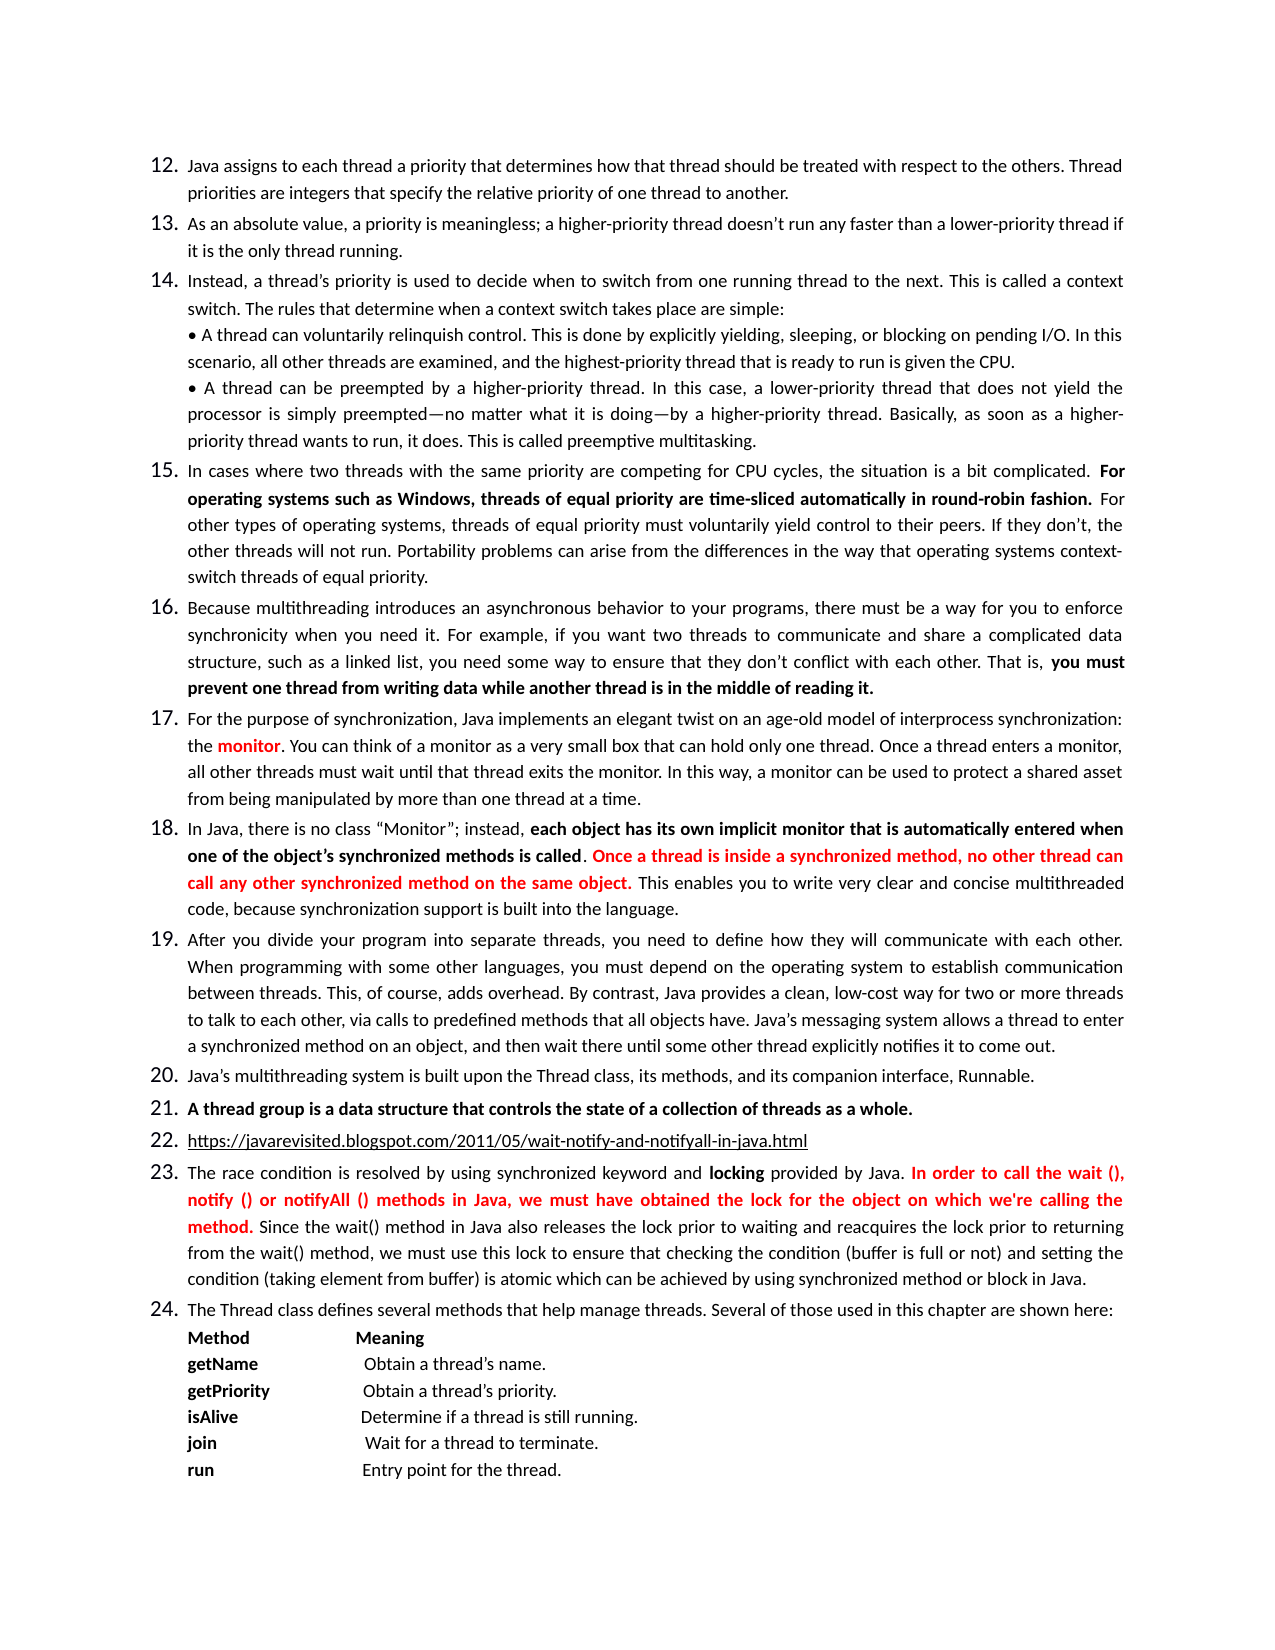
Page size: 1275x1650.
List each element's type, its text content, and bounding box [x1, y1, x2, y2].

list getPriority Obtain a thread’s priority. [150, 1379, 1125, 1402]
list For the purpose of synchronization, Java implements an elegant twist on an age-old model of interprocess synchronization: the monitor. You can think of a monitor as a very small box that can hold only one thread. Once a thread enters a monitor, all other threads must wait until that thread exits the monitor. In this way, a monitor can be used to protect a shared asset from being manipulated by more than one thread at a time. [150, 703, 1125, 810]
list Instead, a thread’s priority is used to decide when to switch from one running thread to the next. This is called a context switch. The rules that determine when a context switch takes place are simple: [150, 266, 1125, 320]
list The Thread class defines several methods that help manage threads. Several of those used in this chapter are shown here: [150, 1294, 1125, 1322]
list In Java, there is no class “Monitor”; instead, each object has its own implicit monitor that is automatically entered when one of the object’s synchronized methods is called. Once a thread is inside a synchronized method, no other thread can call any other synchronized method on the same object. This enables you to write very clear and concise multithreaded code, because synchronization support is built into the language. [150, 813, 1125, 920]
list As an absolute value, a priority is meaningless; a higher-priority thread doesn’t run any faster than a lower-priority thread if it is the only thread running. [150, 208, 1125, 262]
list getName Obtain a thread’s name. [150, 1352, 1125, 1375]
list isAlive Determine if a thread is still running. [150, 1405, 1125, 1428]
list https://javarevisited.blogspot.com/2011/05/wait-notify-and-notifyall-in-java.html [150, 1125, 1125, 1153]
list Java assigns to each thread a priority that determines how that thread should be treated with respect to the others. Thread priorities are integers that specify the relative priority of one thread to another. [150, 150, 1125, 204]
list • A thread can be preempted by a higher-priority thread. In this case, a lower-priority thread that does not yield the processor is simply preempted—no matter what it is doing—by a higher-priority thread. Basically, as soon as a higher-priority thread wants to run, it does. This is called preemptive multitasking. [150, 376, 1125, 452]
list Method Meaning [150, 1326, 1125, 1349]
list • A thread can voluntarily relinquish control. This is done by explicitly yielding, sleeping, or blocking on pending I/O. In this scenario, all other threads are examined, and the highest-priority thread that is ready to run is given the CPU. [150, 323, 1125, 373]
list A thread group is a data structure that controls the state of a collection of threads as a whole. [150, 1093, 1125, 1121]
list After you divide your program into separate threads, you need to define how they will communicate with each other. When programming with some other languages, you must depend on the operating system to establish communication between threads. This, of course, adds overhead. By contrast, Java provides a clean, low-cost way for two or more threads to talk to each other, via calls to predefined methods that all objects have. Java’s messaging system allows a thread to enter a synchronized method on an object, and then wait there until some other thread explicitly notifies it to come out. [150, 924, 1125, 1057]
list The race condition is resolved by using synchronized keyword and locking provided by Java. In order to call the wait (), notify () or notifyAll () methods in Java, we must have obtained the lock for the object on which we're calling the method. Since the wait() method in Java also releases the lock prior to waiting and reacquires the lock prior to returning from the wait() method, we must use this lock to ensure that checking the condition (buffer is full or not) and setting the condition (taking element from buffer) is atomic which can be achieved by using synchronized method or block in Java. [150, 1157, 1125, 1291]
list In cases where two threads with the same priority are competing for CPU cycles, the situation is a bit complicated. For operating systems such as Windows, threads of equal priority are time-sliced automatically in round-robin fashion. For other types of operating systems, threads of equal priority must voluntarily yield control to their peers. If they don’t, the other threads will not run. Portability problems can arise from the differences in the way that operating systems context-switch threads of equal priority. [150, 455, 1125, 589]
list run Entry point for the thread. [150, 1458, 1125, 1481]
list join Wait for a thread to terminate. [150, 1432, 1125, 1454]
list Because multithreading introduces an asynchronous behavior to your programs, there must be a way for you to enforce synchronicity when you need it. For example, if you want two threads to communicate and share a complicated data structure, such as a linked list, you need some way to ensure that they don’t conflict with each other. That is, you must prevent one thread from writing data while another thread is in the middle of reading it. [150, 592, 1125, 699]
list Java’s multithreading system is built upon the Thread class, its methods, and its companion interface, Runnable. [150, 1061, 1125, 1088]
